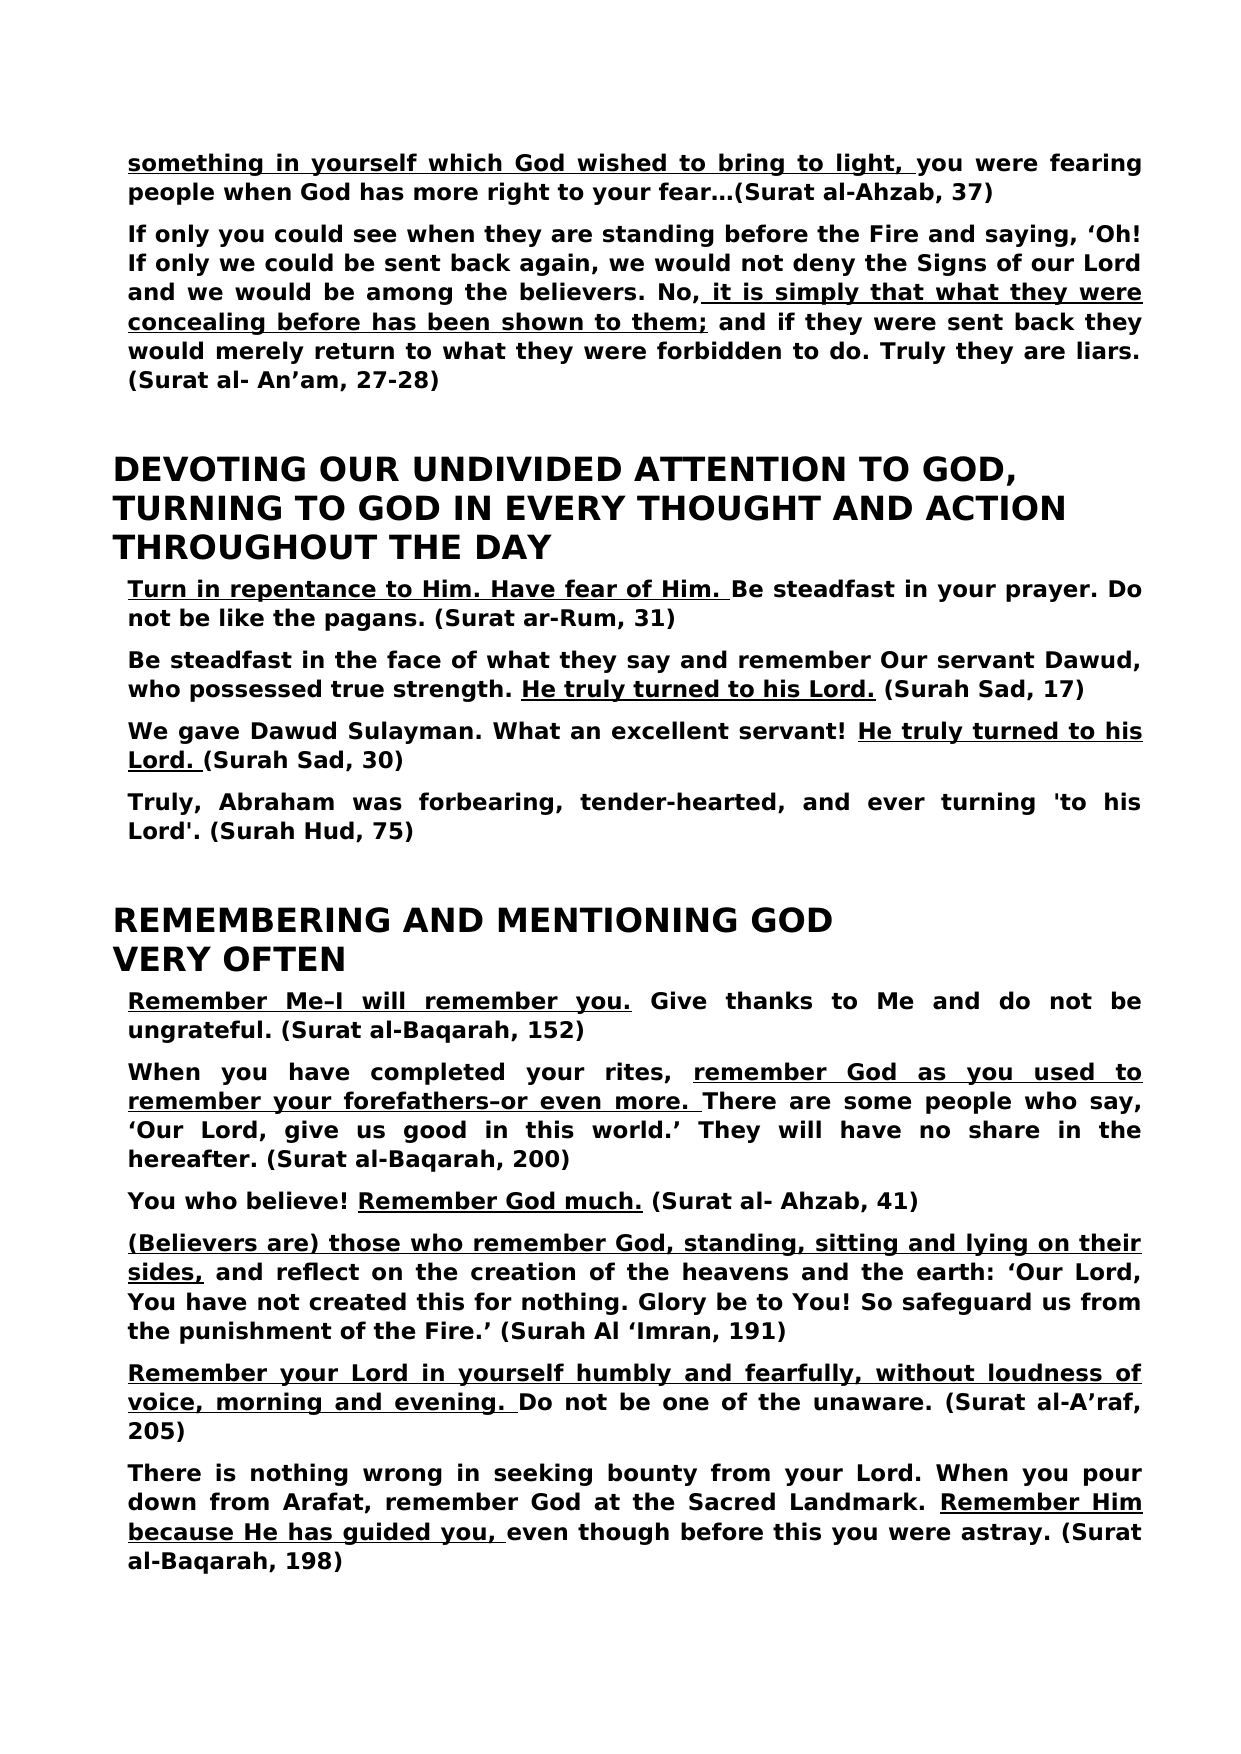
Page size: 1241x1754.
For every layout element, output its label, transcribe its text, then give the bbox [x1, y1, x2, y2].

text We gave Dawud Sulayman. What an excellent servant! He truly turned to his Lord. (Surah Sad, 30) [127, 718, 1143, 774]
text You who believe! Remember God much. (Surat al- Ahzab, 41) [127, 1188, 1143, 1215]
text Remember your Lord in yourself humbly and fearfully, without loudness of voice, morning and evening. Do not be one of the unaware. (Surat al-A’raf, 205) [127, 1360, 1143, 1445]
subtitle REMEMBERING AND MENTIONING GOD VERY OFTEN [112, 902, 1165, 979]
text Turn in repentance to Him. Have fear of Him. Be steadfast in your prayer. Do not be like the pagans. (Surat ar-Rum, 31) [127, 576, 1143, 632]
text When you have completed your rites, remember God as you used to remember your forefathers–or even more. There are some people who say, ‘Our Lord, give us good in this world.’ They will have no share in the hereafter. (Surat al-Baqarah, 200) [127, 1059, 1143, 1173]
text Remember Me–I will remember you. Give thanks to Me and do not be ungrateful. (Surat al-Baqarah, 152) [127, 988, 1143, 1044]
subtitle DEVOTING OUR UNDIVIDED ATTENTION TO GOD, TURNING TO GOD IN EVERY THOUGHT AND ACTION THROUGHOUT THE DAY [112, 451, 1165, 567]
text Be steadfast in the face of what they say and remember Our servant Dawud, who possessed true strength. He truly turned to his Lord. (Surah Sad, 17) [127, 647, 1143, 703]
text There is nothing wrong in seeking bounty from your Lord. When you pour down from Arafat, remember God at the Sacred Landmark. Remember Him because He has guided you, even though before this you were astray. (Surat al-Baqarah, 198) [127, 1460, 1143, 1574]
text If only you could see when they are standing before the Fire and saying, ‘Oh! If only we could be sent back again, we would not deny the Signs of our Lord and we would be among the believers. No, it is simply that what they were concealing before has been shown to them; and if they were sent back they would merely return to what they were forbidden to do. Truly they are liars. (Surat al- An’am, 27-28) [127, 221, 1143, 394]
text (Believers are) those who remember God, standing, sitting and lying on their sides, and reflect on the creation of the heavens and the earth: ‘Our Lord, You have not created this for nothing. Glory be to You! So safeguard us from the punishment of the Fire.’ (Surah Al ‘Imran, 191) [127, 1230, 1143, 1345]
text Truly, Abraham was forbearing, tender-hearted, and ever turning 'to his Lord'. (Surah Hud, 75) [127, 789, 1143, 845]
text something in yourself which God wished to bring to light, you were fearing people when God has more right to your fear…(Surat al-Ahzab, 37) [127, 150, 1143, 206]
